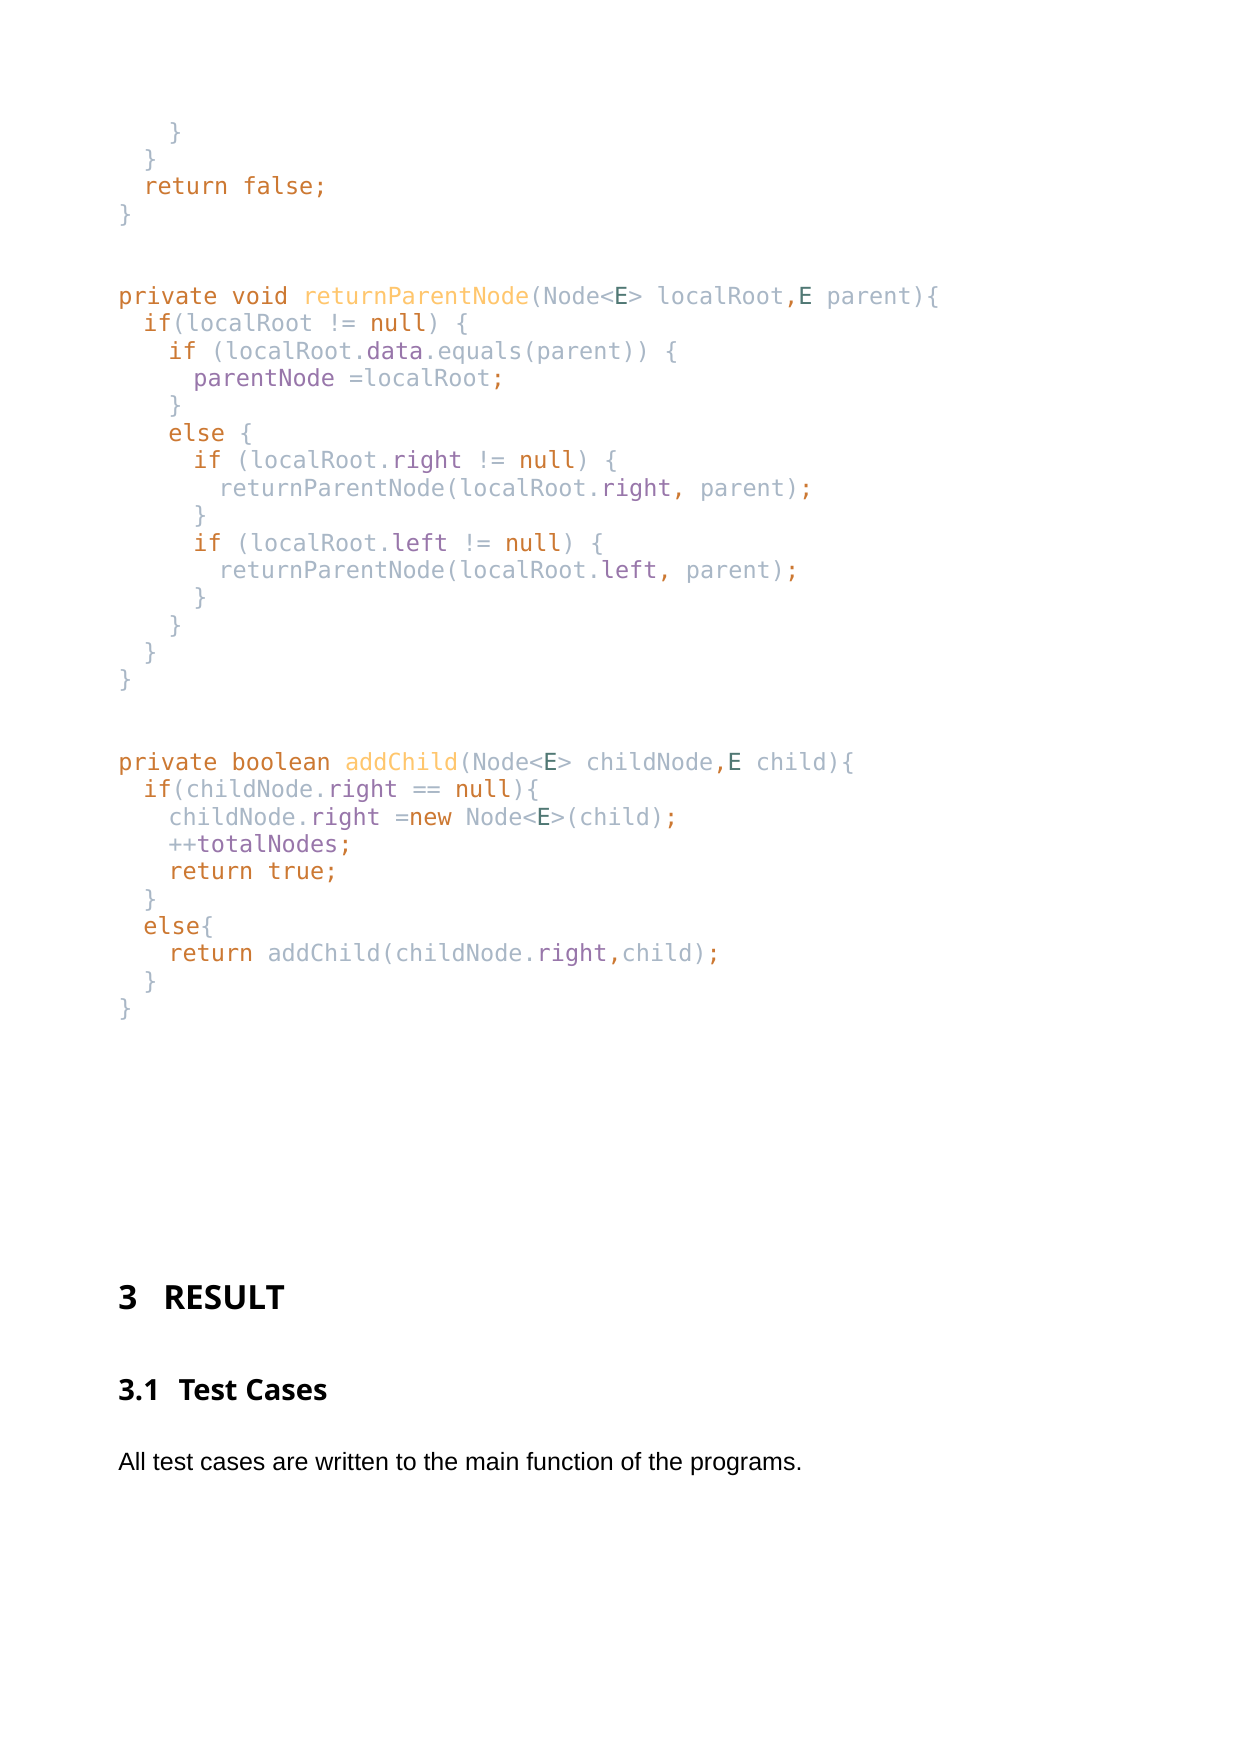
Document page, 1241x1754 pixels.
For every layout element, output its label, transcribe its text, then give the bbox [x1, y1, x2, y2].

text if (localRoot.right != null) { [118, 447, 1122, 474]
text } [118, 200, 1122, 228]
subtitle RESULT [118, 1274, 1122, 1319]
text } [118, 584, 1122, 611]
text return true; [118, 858, 1122, 885]
text } [118, 639, 1122, 666]
text } [118, 611, 1122, 639]
text if (localRoot.data.equals(parent)) { [118, 337, 1122, 365]
text if(localRoot != null) { [118, 310, 1122, 337]
text } [118, 666, 1122, 693]
text private boolean addChild(Node<E> childNode,E child){ [118, 748, 1122, 776]
text } [118, 146, 1122, 173]
text } [118, 502, 1122, 529]
text returnParentNode(localRoot.left, parent); [118, 556, 1122, 584]
text ++totalNodes; [118, 830, 1122, 858]
text All test cases are written to the main function of the programs. [118, 1447, 1122, 1476]
text return addChild(childNode.right,child); [118, 940, 1122, 967]
text if(childNode.right == null){ [118, 776, 1122, 803]
text childNode.right =new Node<E>(child); [118, 803, 1122, 830]
text } [118, 885, 1122, 913]
text else { [118, 419, 1122, 447]
text } [118, 392, 1122, 419]
text private void returnParentNode(Node<E> localRoot,E parent){ [118, 282, 1122, 310]
subtitle Test Cases [118, 1369, 1122, 1409]
text return false; [118, 173, 1122, 200]
text } [118, 118, 1122, 146]
text returnParentNode(localRoot.right, parent); [118, 474, 1122, 502]
text parentNode =localRoot; [118, 365, 1122, 392]
text else{ [118, 913, 1122, 940]
text if (localRoot.left != null) { [118, 529, 1122, 556]
text } [118, 995, 1122, 1022]
text } [118, 967, 1122, 995]
